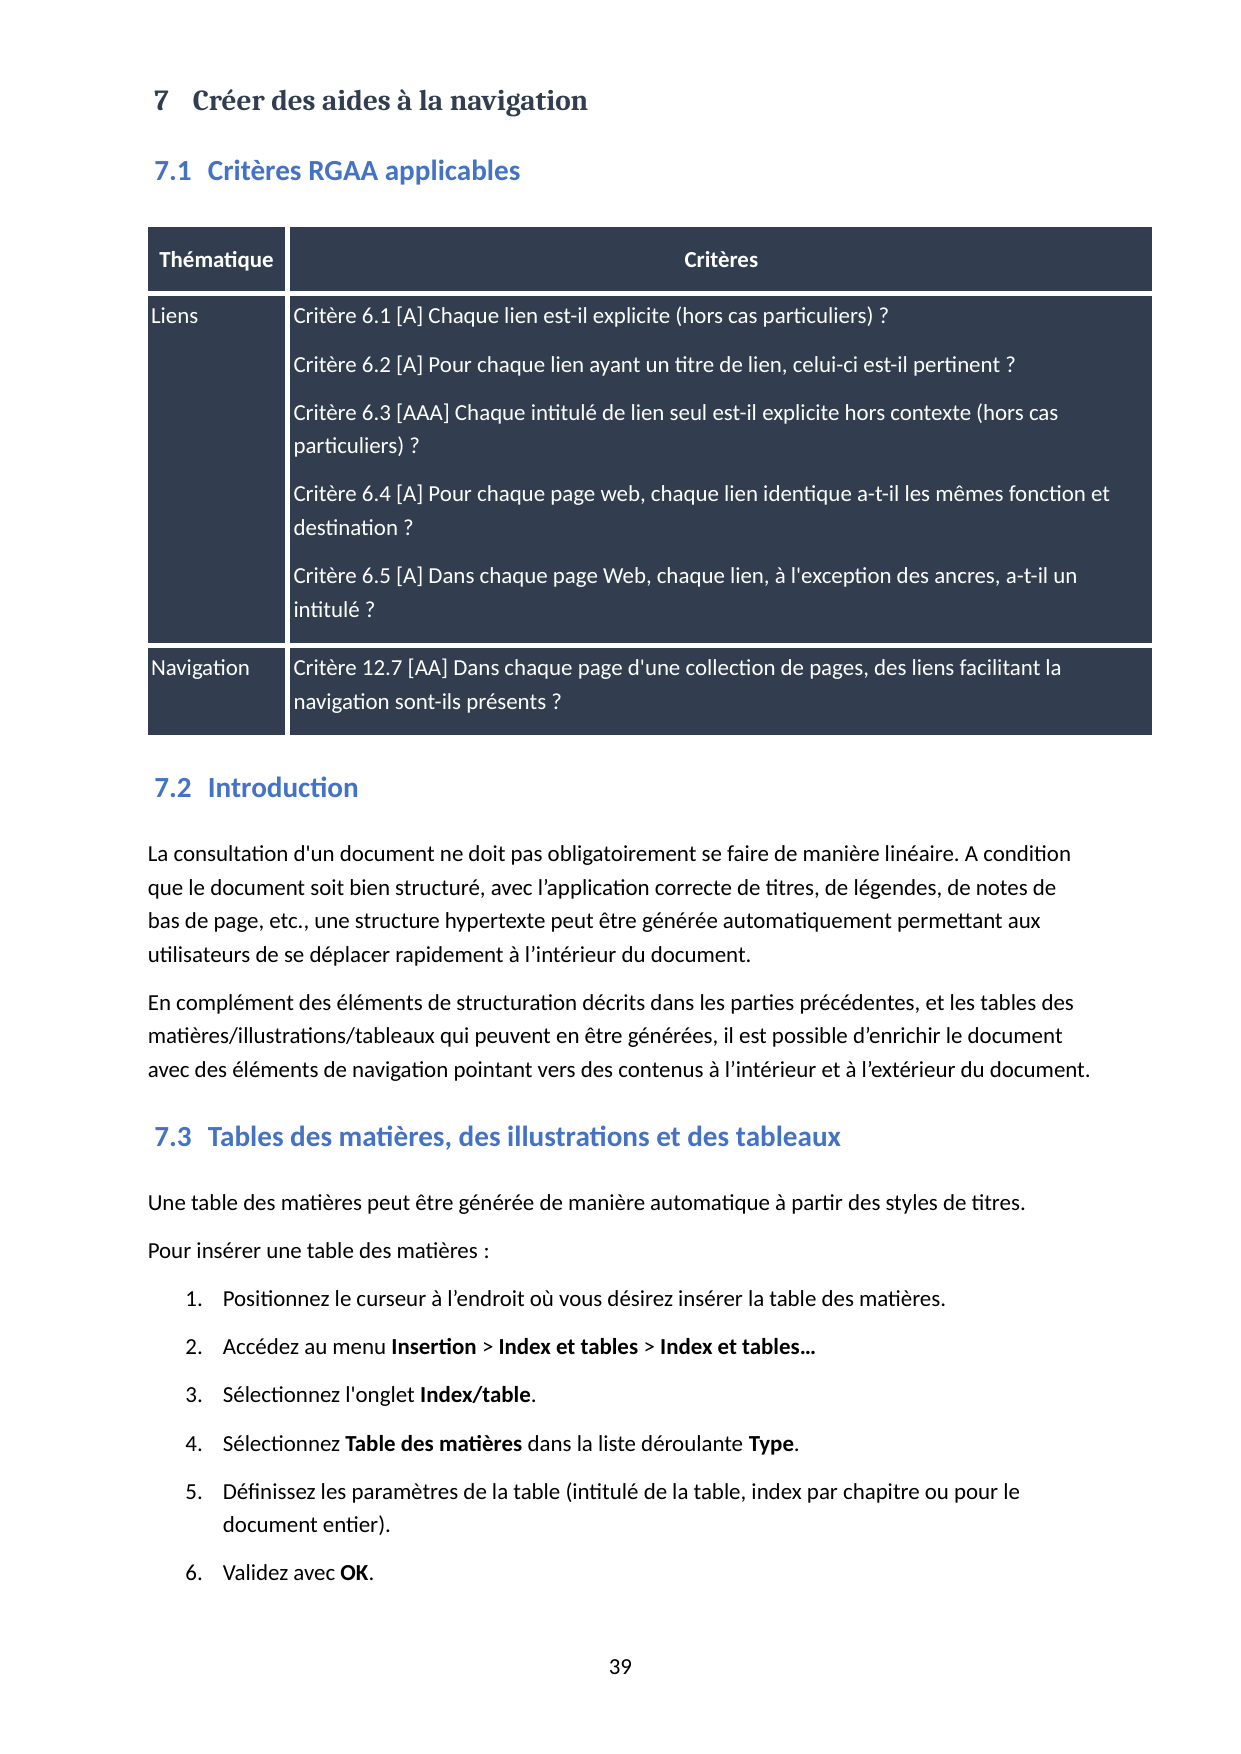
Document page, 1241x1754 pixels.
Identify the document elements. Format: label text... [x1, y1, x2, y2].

list Accédez au menu Insertion > Index et tables > Index et tables… [185, 1332, 1093, 1361]
subtitle Tables des matières, des illustrations et des tableaux [148, 1118, 1093, 1154]
text La consultation d'un document ne doit pas obligatoirement se faire de manière linéaire. A condition que le document soit bien structuré, avec l’application correcte de titres, de légendes, de notes de bas de page, etc., une structure hypertexte peut être générée automatiquement permettant aux utilisateurs de se déplacer rapidement à l’intérieur du document. [148, 839, 1093, 968]
text Pour insérer une table des matières : [148, 1236, 1093, 1264]
table_cell Critère 12.7 [AA] Dans chaque page d'une collection de pages, des liens facilitant la navigation sont-ils présents ? [290, 648, 1152, 735]
table_cell Liens [148, 296, 285, 643]
table_cell Critère 6.1 [A] Chaque lien est-il explicite (hors cas particuliers) ? Critère 6.2 [A] Pour chaque lien ayant un titre de lien, celui-ci est-il pertinent ? Critère 6.3 [AAA] Chaque intitulé de lien seul est-il explicite hors contexte (hors cas particuliers) ? Critère 6.4 [A] Pour chaque page web, chaque lien identique a-t-il les mêmes fonction et destination ? Critère 6.5 [A] Dans chaque page Web, chaque lien, à l'exception des ancres, a-t-il un intitulé ? [290, 296, 1152, 643]
list Positionnez le curseur à l’endroit où vous désirez insérer la table des matières. [185, 1284, 1093, 1312]
subtitle Introduction [148, 769, 1093, 805]
text Une table des matières peut être générée de manière automatique à partir des styles de titres. [148, 1188, 1093, 1216]
table_header Critères [290, 227, 1152, 291]
table_cell Navigation [148, 648, 285, 735]
text En complément des éléments de structuration décrits dans les parties précédentes, et les tables des matières/illustrations/tableaux qui peuvent en être générées, il est possible d’enrichir le document avec des éléments de navigation pointant vers des contenus à l’intérieur et à l’extérieur du document. [148, 988, 1093, 1083]
table_header Thématique [148, 227, 285, 291]
subtitle Critères RGAA applicables [148, 152, 1093, 188]
list Sélectionnez Table des matières dans la liste déroulante Type. [185, 1429, 1093, 1457]
subtitle Créer des aides à la navigation [148, 84, 1093, 118]
list Sélectionnez l'onglet Index/table. [185, 1381, 1093, 1409]
list Validez avec OK. [185, 1558, 1093, 1587]
list Définissez les paramètres de la table (intitulé de la table, index par chapitre ou pour le document entier). [185, 1477, 1093, 1538]
